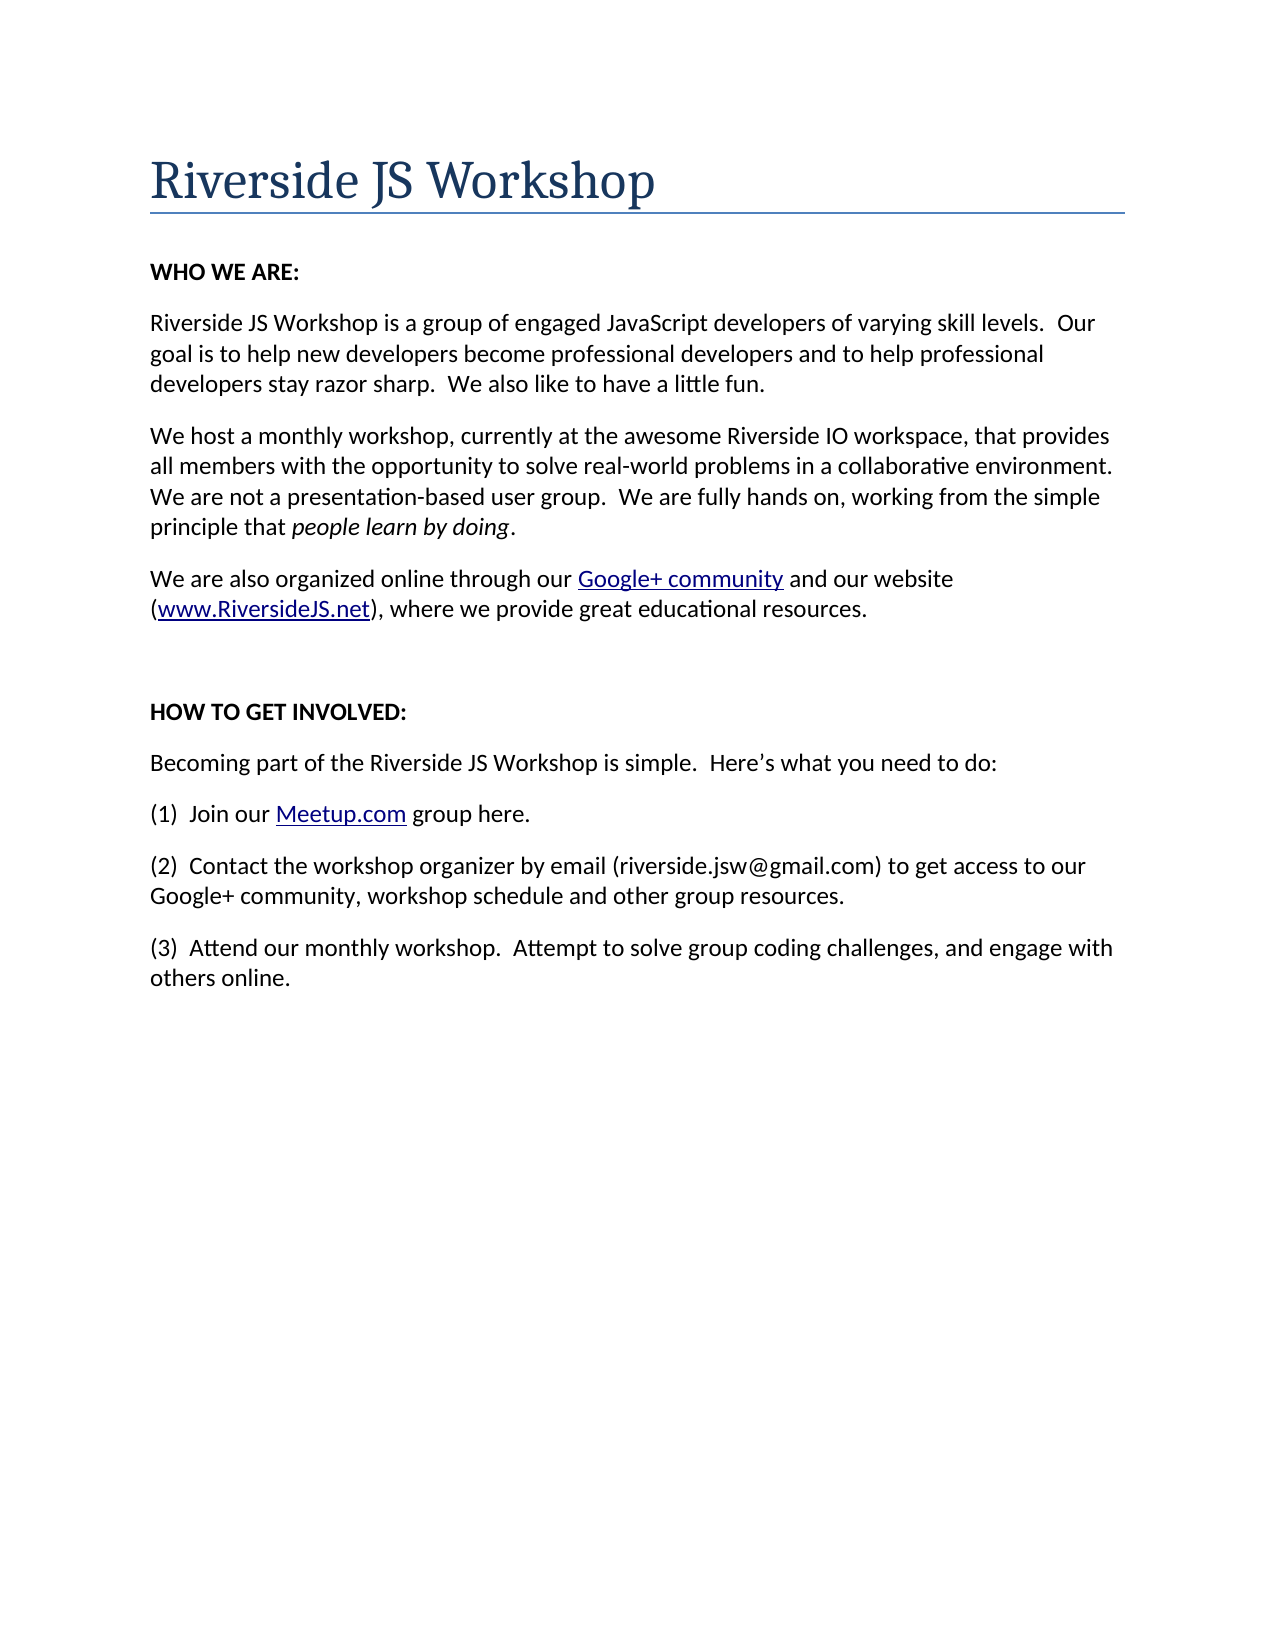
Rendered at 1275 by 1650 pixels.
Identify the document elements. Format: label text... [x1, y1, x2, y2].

text (3) Attend our monthly workshop. Attempt to solve group coding challenges, and engage with others online. [150, 932, 1125, 993]
title Riverside JS Workshop [150, 150, 1125, 212]
text We host a monthly workshop, currently at the awesome Riverside IO workspace, that provides all members with the opportunity to solve real-world problems in a collaborative environment. We are not a presentation-based user group. We are fully hands on, working from the simple principle that people learn by doing. [150, 420, 1125, 542]
text Riverside JS Workshop is a group of engaged JavaScript developers of varying skill levels. Our goal is to help new developers become professional developers and to help professional developers stay razor sharp. We also like to have a little fun. [150, 307, 1125, 399]
text (1) Join our Meetup.com group here. [150, 799, 1125, 829]
text We are also organized online through our Google+ community and our website (www.RiversideJS.net), where we provide great educational resources. [150, 563, 1125, 624]
text WHO WE ARE: [150, 256, 1125, 287]
text HOW TO GET INVOLVED: [150, 696, 1125, 726]
text Becoming part of the Riverside JS Workshop is simple. Here’s what you need to do: [150, 747, 1125, 778]
text (2) Contact the workshop organizer by email (riverside.jsw@gmail.com) to get access to our Google+ community, workshop schedule and other group resources. [150, 850, 1125, 911]
